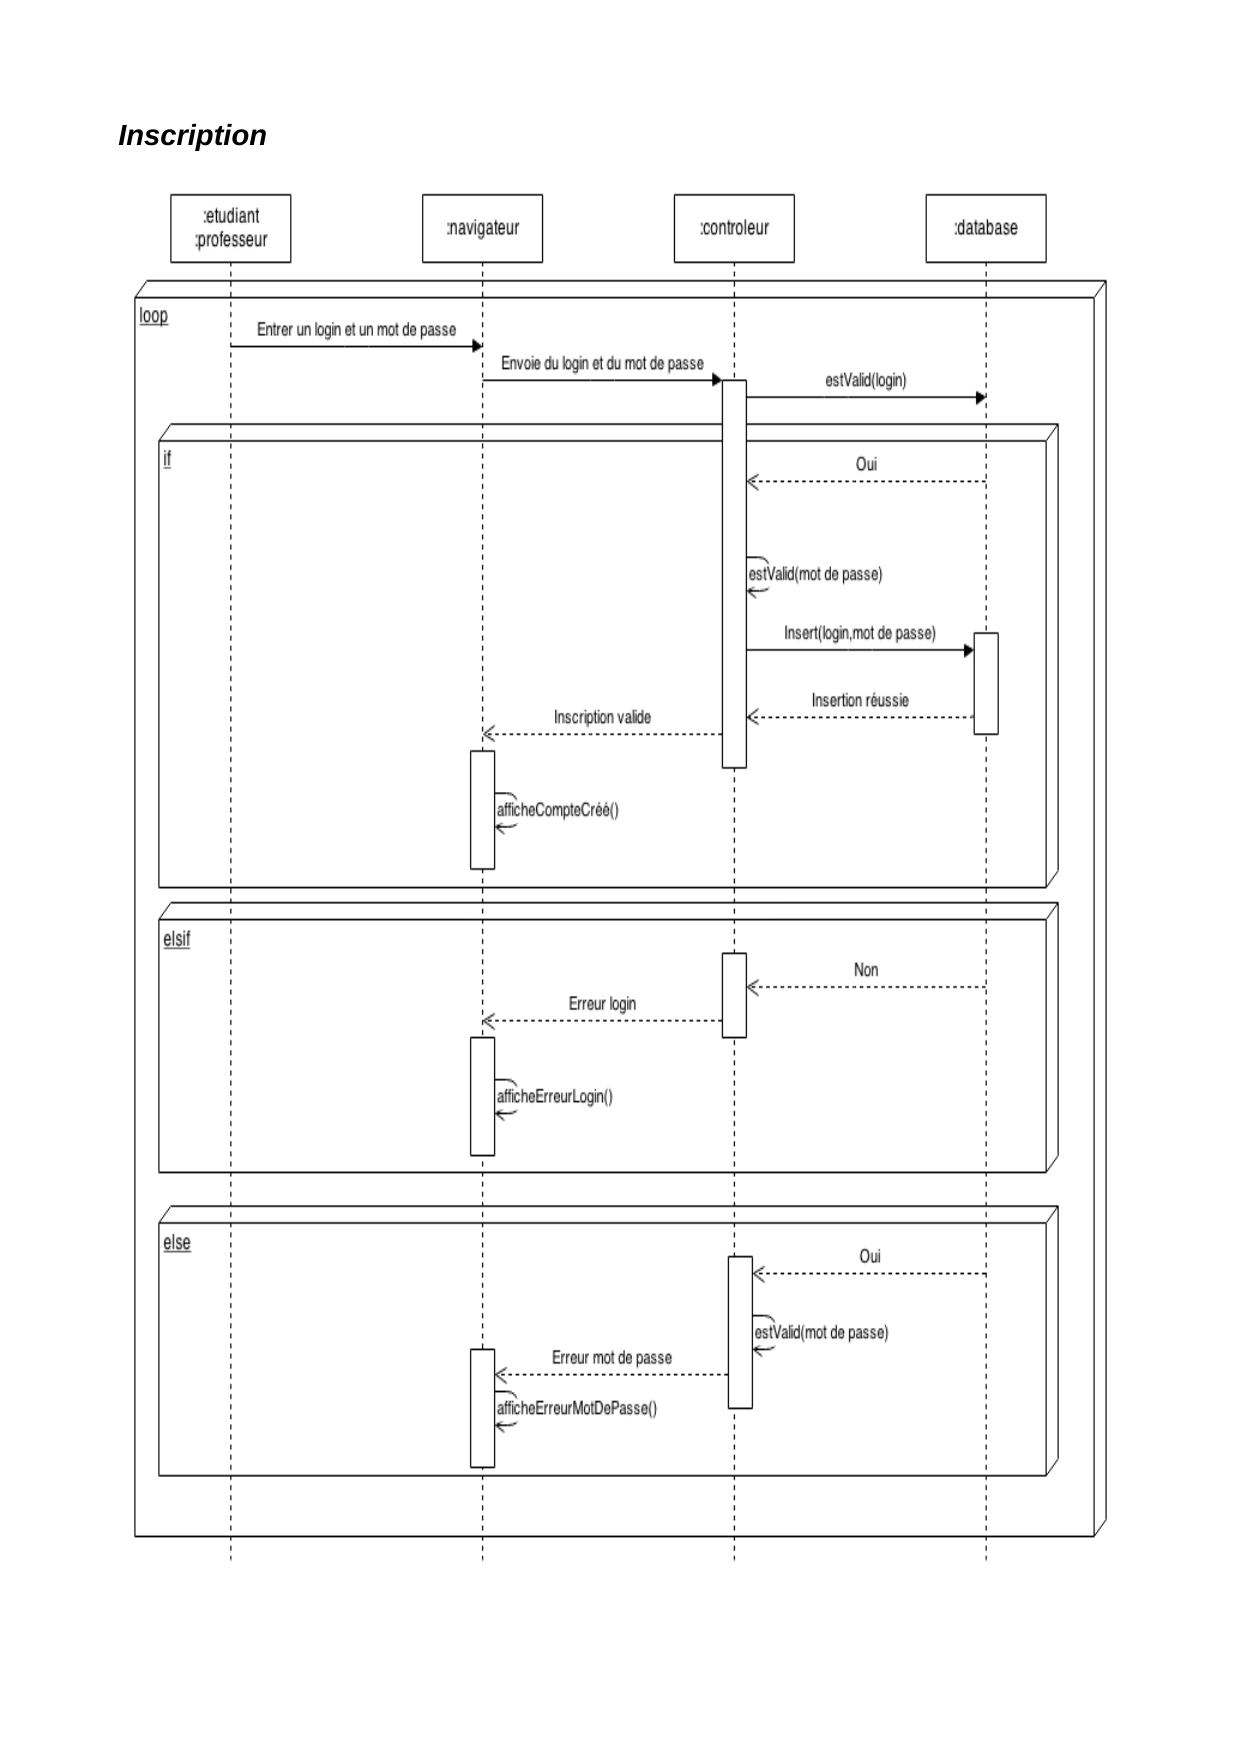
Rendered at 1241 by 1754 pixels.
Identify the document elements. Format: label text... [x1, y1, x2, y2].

picture [132, 192, 1108, 1568]
subtitle Inscription [118, 118, 1122, 152]
